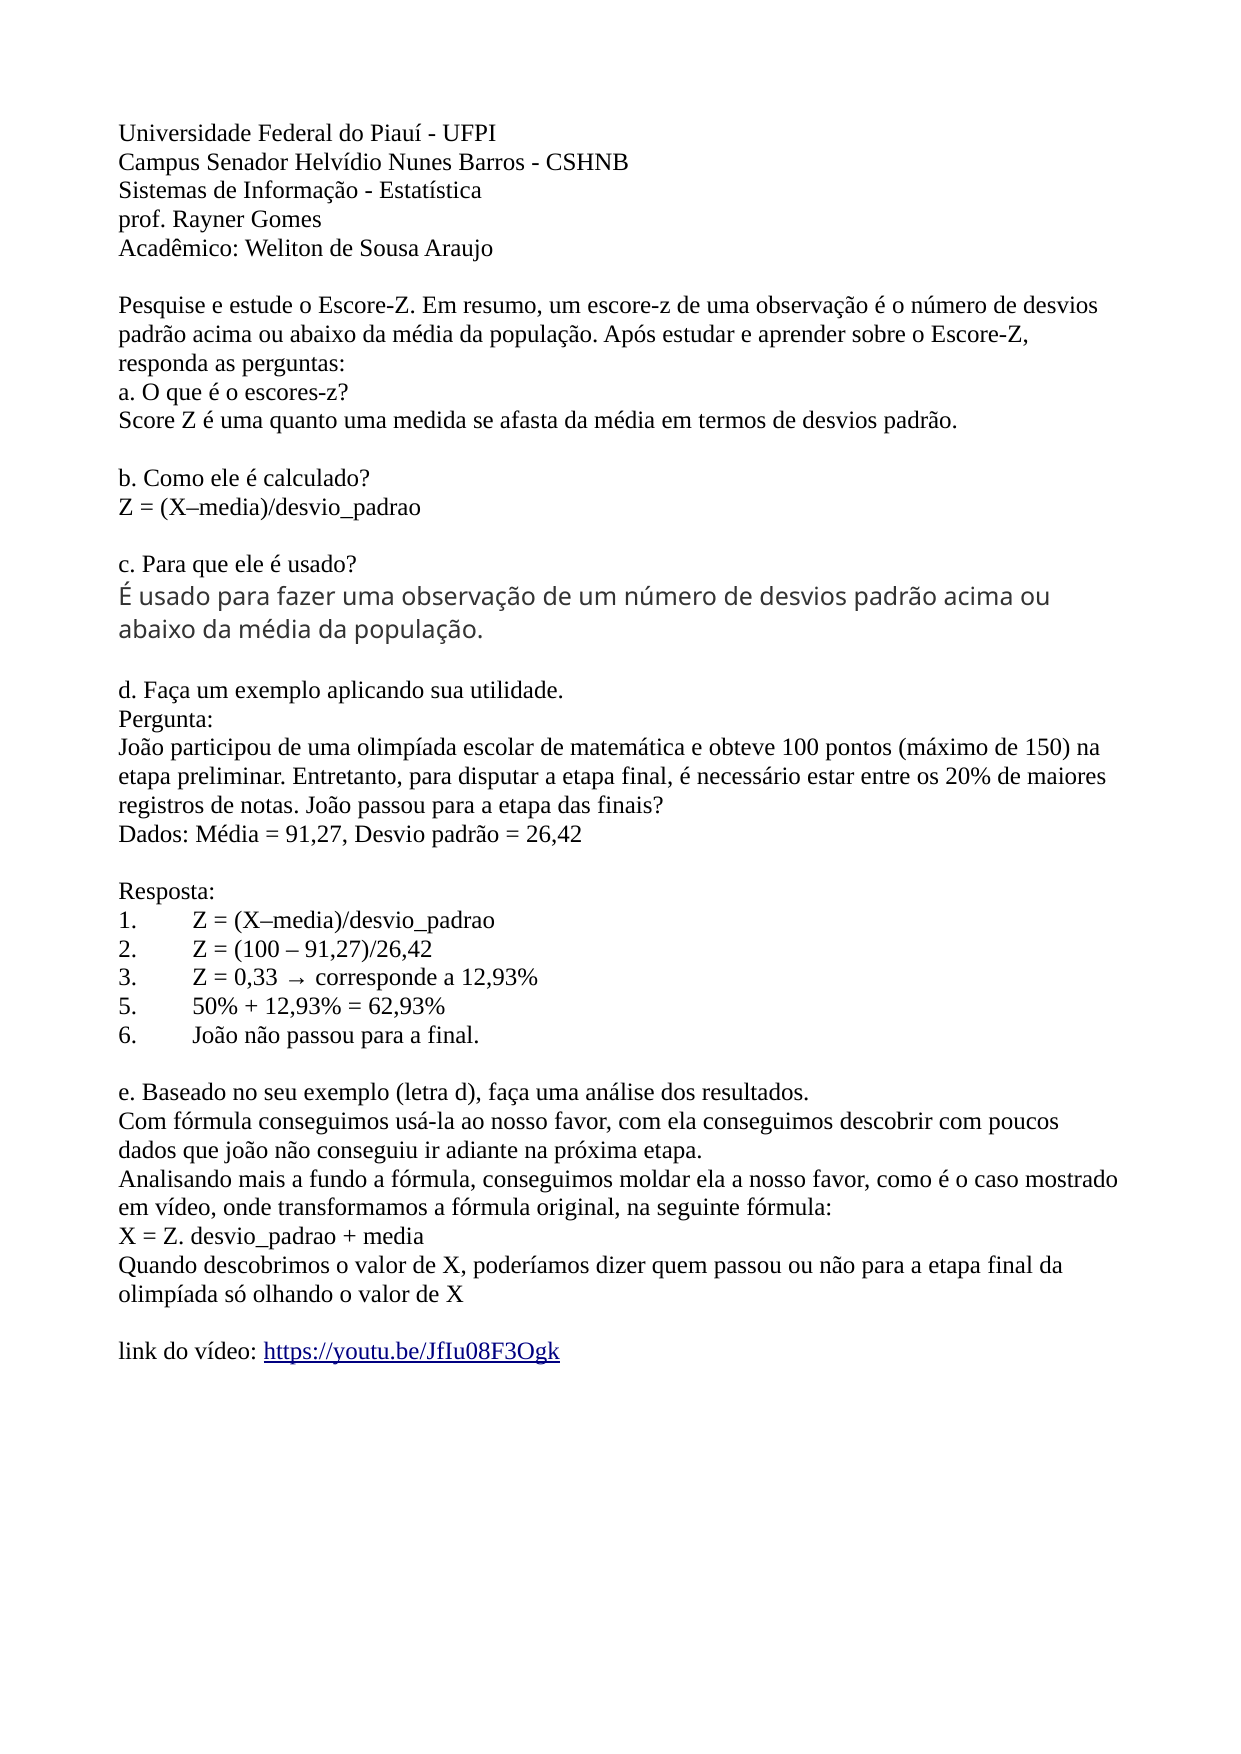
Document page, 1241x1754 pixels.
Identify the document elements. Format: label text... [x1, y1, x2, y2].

text 6. João não passou para a final. [118, 1020, 1122, 1049]
text Resposta: [118, 876, 1122, 905]
text link do vídeo: https://youtu.be/JfIu08F3Ogk [118, 1336, 1122, 1365]
text Sistemas de Informação - Estatística [118, 176, 1122, 204]
text 1. Z = (X–media)/desvio_padrao 2. Z = (100 – 91,27)/26,42 [118, 905, 1122, 962]
text prof. Rayner Gomes [118, 204, 1122, 233]
text Z = (X–media)/desvio_padrao [118, 492, 1122, 521]
text Dados: Média = 91,27, Desvio padrão = 26,42 [118, 819, 1122, 847]
text d. Faça um exemplo aplicando sua utilidade. [118, 675, 1122, 704]
text Com fórmula conseguimos usá-la ao nosso favor, com ela conseguimos descobrir com poucos dados que joão não conseguiu ir adiante na próxima etapa. [118, 1106, 1122, 1164]
text Universidade Federal do Piauí - UFPI [118, 118, 1122, 147]
text Quando descobrimos o valor de X, poderíamos dizer quem passou ou não para a etapa final da olimpíada só olhando o valor de X [118, 1250, 1122, 1307]
text É usado para fazer uma observação de um número de desvios padrão acima ou abaixo da média da população. [118, 578, 1122, 646]
text 3. Z = 0,33 → corresponde a 12,93% [118, 962, 1122, 991]
text 5. 50% + 12,93% = 62,93% [118, 991, 1122, 1020]
text a. O que é o escores-z? [118, 377, 1122, 406]
text Analisando mais a fundo a fórmula, conseguimos moldar ela a nosso favor, como é o caso mostrado em vídeo, onde transformamos a fórmula original, na seguinte fórmula: X = Z. desvio_padrao + media [118, 1164, 1122, 1250]
text Campus Senador Helvídio Nunes Barros - CSHNB [118, 147, 1122, 176]
text João participou de uma olimpíada escolar de matemática e obteve 100 pontos (máximo de 150) na etapa preliminar. Entretanto, para disputar a etapa final, é necessário estar entre os 20% de maiores registros de notas. João passou para a etapa das finais? [118, 732, 1122, 819]
text Pesquise e estude o Escore-Z. Em resumo, um escore-z de uma observação é o número de desvios padrão acima ou abaixo da média da população. Após estudar e aprender sobre o Escore-Z, responda as perguntas: [118, 291, 1122, 377]
text e. Baseado no seu exemplo (letra d), faça uma análise dos resultados. [118, 1077, 1122, 1106]
text Score Z é uma quanto uma medida se afasta da média em termos de desvios padrão. [118, 406, 1122, 434]
text Acadêmico: Weliton de Sousa Araujo [118, 233, 1122, 262]
text b. Como ele é calculado? [118, 463, 1122, 492]
text c. Para que ele é usado? [118, 549, 1122, 578]
text Pergunta: [118, 704, 1122, 732]
